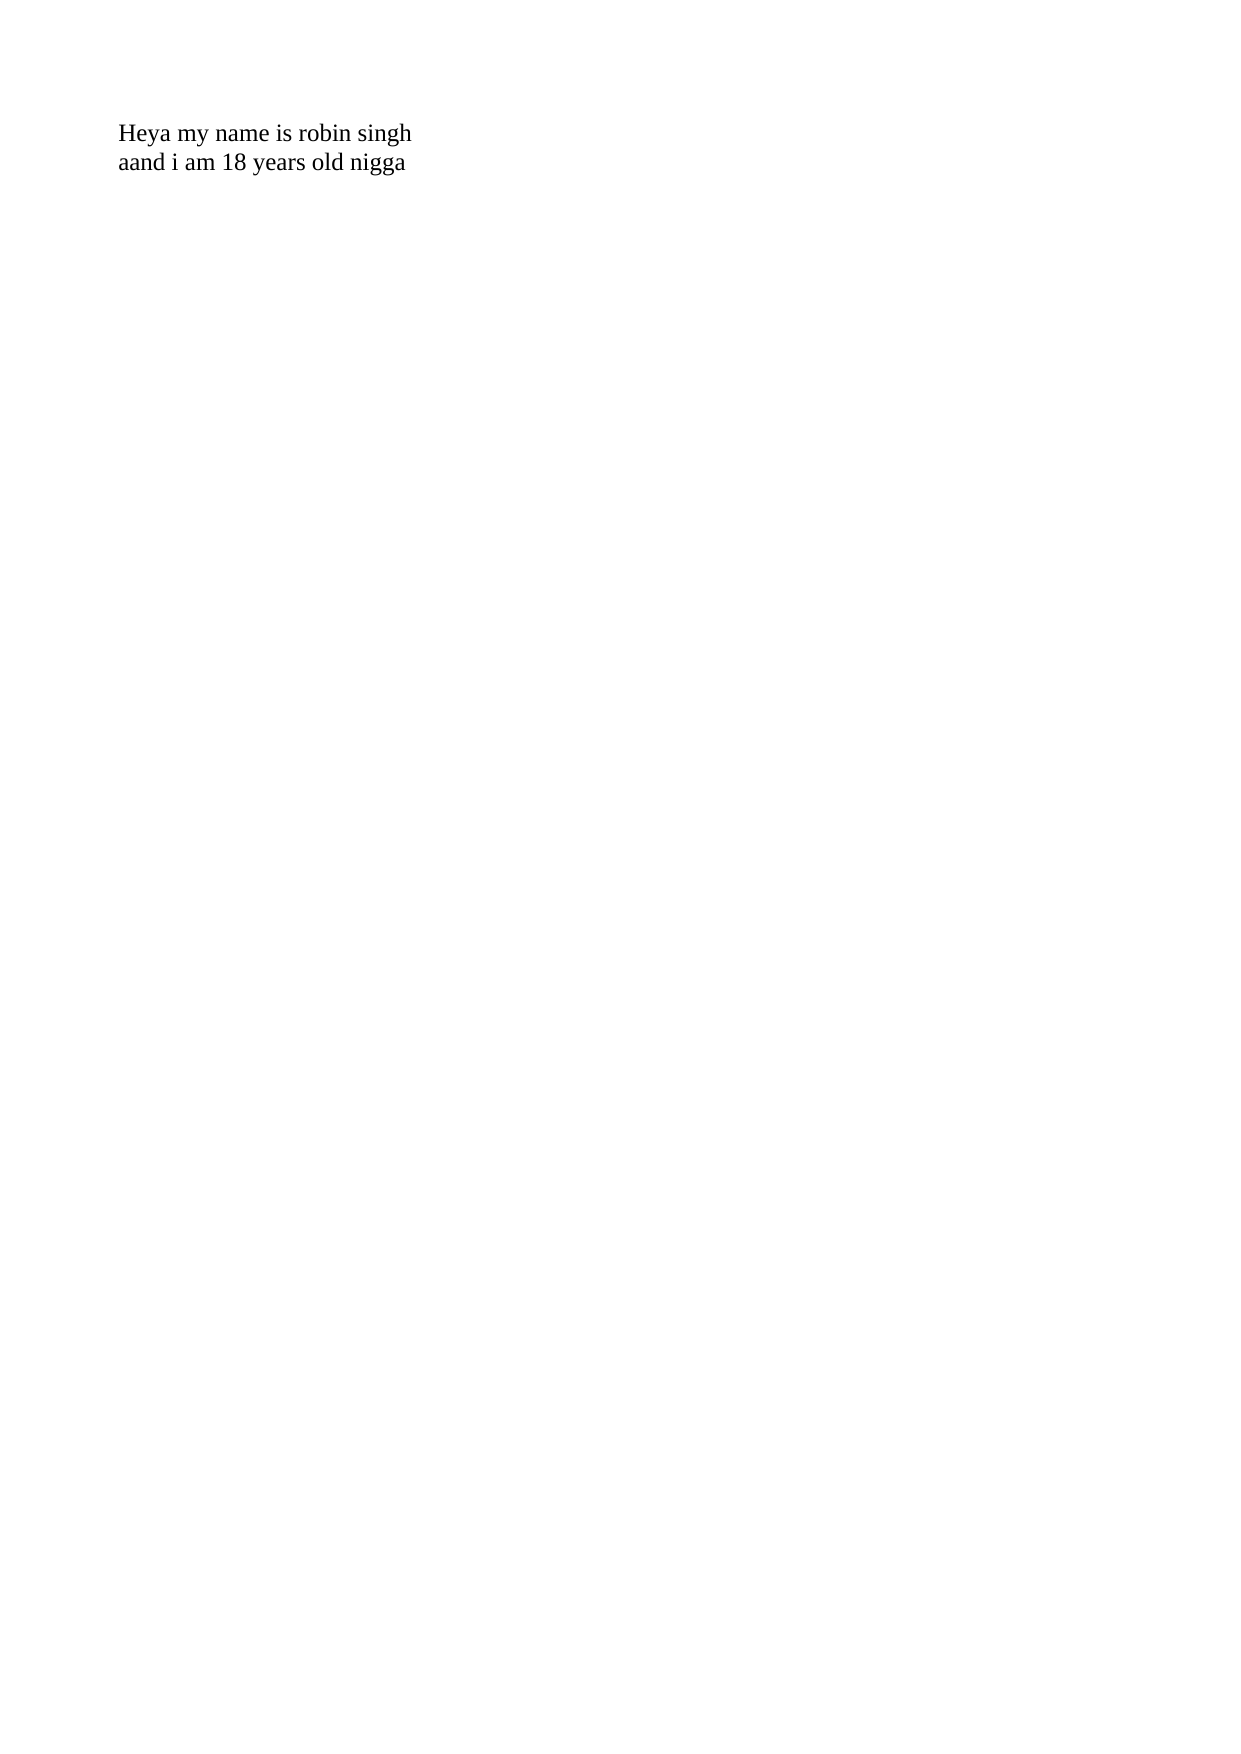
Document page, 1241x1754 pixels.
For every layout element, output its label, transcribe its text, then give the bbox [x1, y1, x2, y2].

text Heya my name is robin singh [118, 118, 1122, 147]
text aand i am 18 years old nigga [118, 147, 1122, 176]
